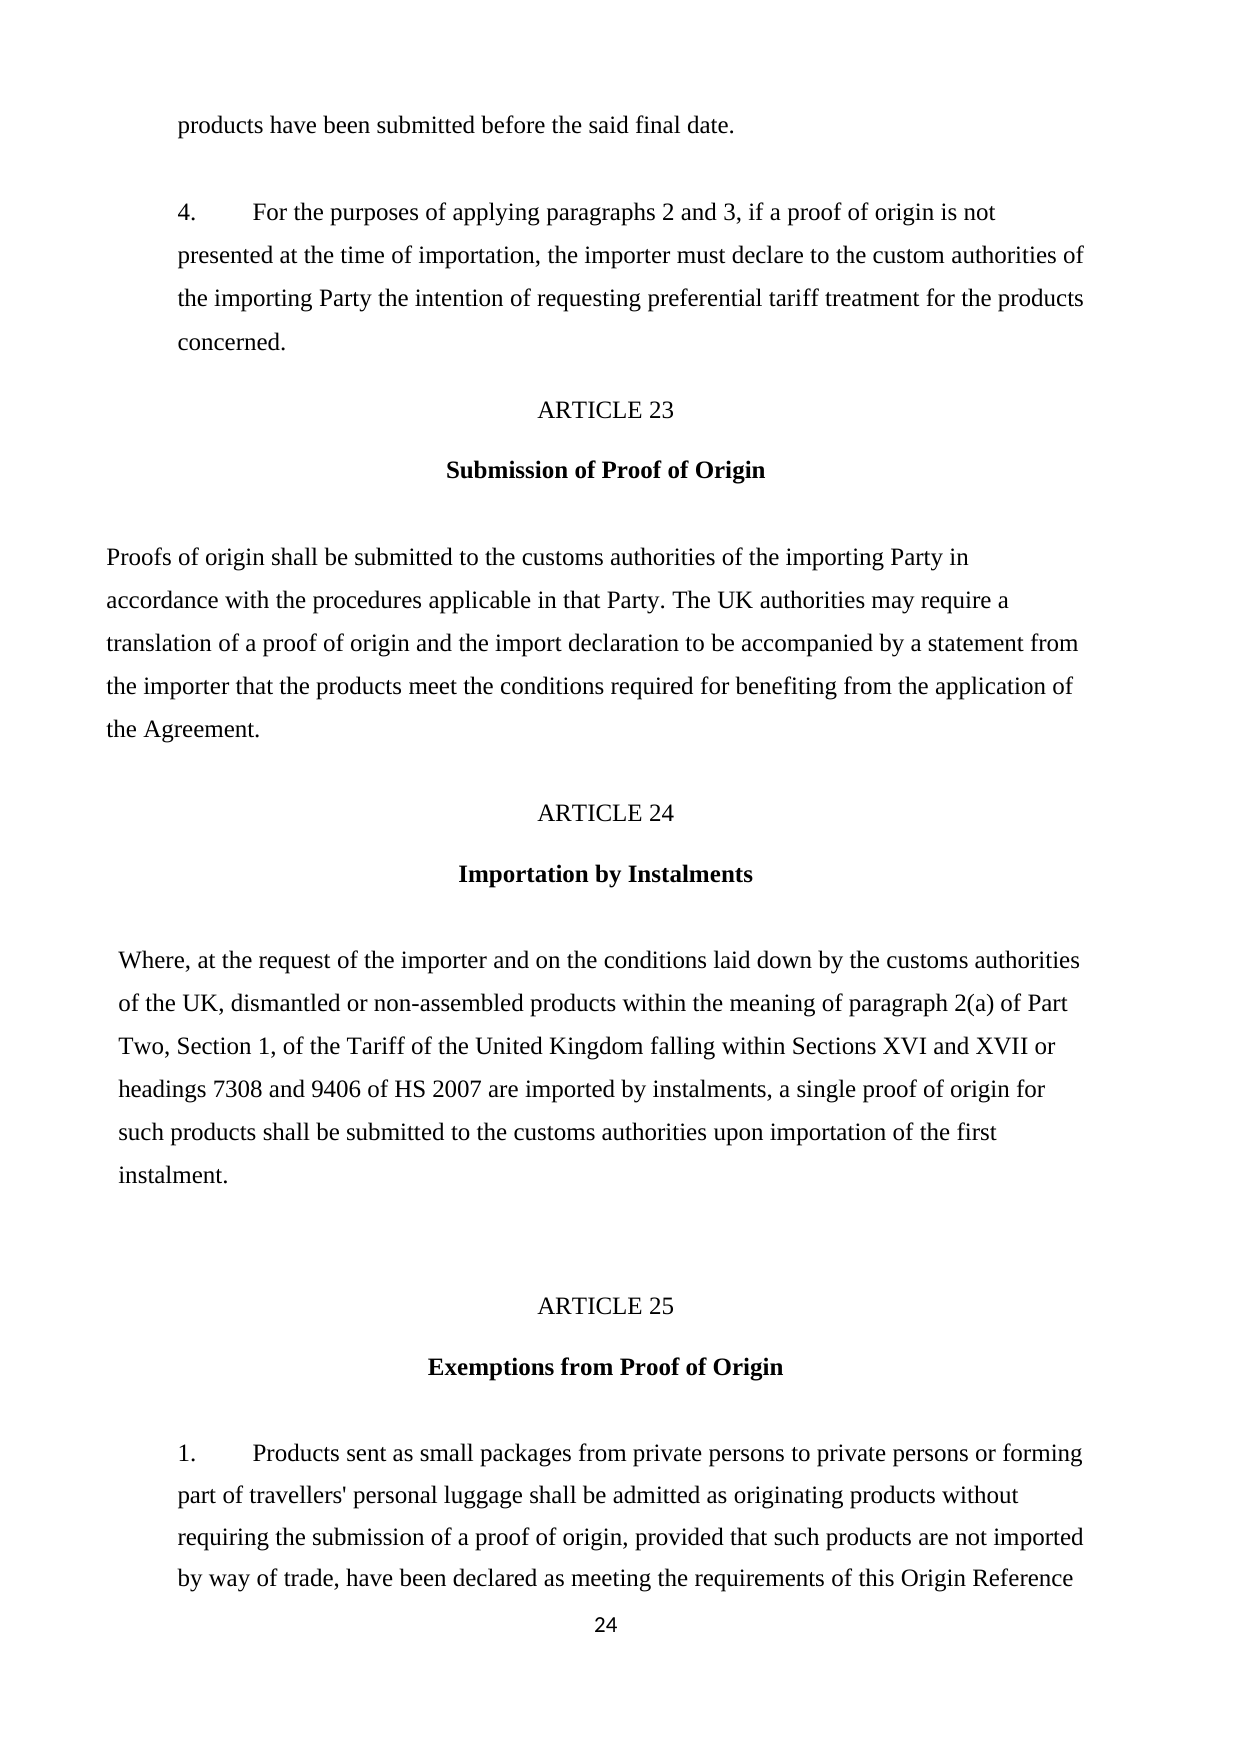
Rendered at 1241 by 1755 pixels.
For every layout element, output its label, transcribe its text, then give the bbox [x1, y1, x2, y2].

subtitle Exemptions from Proof of Origin [106, 1352, 1105, 1381]
subtitle ARTICLE 24 [106, 798, 1105, 826]
list Products sent as small packages from private persons to private persons or forming part of travellers' personal luggage shall be admitted as originating products without requiring the submission of a proof of origin, provided that such products are not imported by way of trade, have been declared as meeting the requirements of this Origin Reference [177, 1438, 1088, 1592]
list For the purposes of applying paragraphs 2 and 3, if a proof of origin is not presented at the time of importation, the importer must declare to the custom authorities of the importing Party the intention of requesting preferential tariff treatment for the products concerned. [177, 197, 1094, 355]
list products have been submitted before the said final date. [177, 110, 1082, 139]
subtitle Submission of Proof of Origin [106, 456, 1105, 484]
text Proofs of origin shall be submitted to the customs authorities of the importing Party in accordance with the procedures applicable in that Party. The UK authorities may require a translation of a proof of origin and the import declaration to be accompanied by a statement from the importer that the products meet the conditions required for benefiting from the application of the Agreement. [106, 542, 1080, 743]
subtitle Importation by Instalments [106, 859, 1105, 887]
subtitle ARTICLE 23 [106, 395, 1105, 423]
text Where, at the request of the importer and on the conditions laid down by the customs authorities of the UK, dismantled or non-assembled products within the meaning of paragraph 2(a) of Part Two, Section 1, of the Tariff of the United Kingdom falling within Sections XVI and XVII or headings 7308 and 9406 of HS 2007 are imported by instalments, a single proof of origin for such products shall be submitted to the customs authorities upon importation of the first instalment. [118, 945, 1093, 1189]
subtitle ARTICLE 25 [106, 1291, 1105, 1320]
